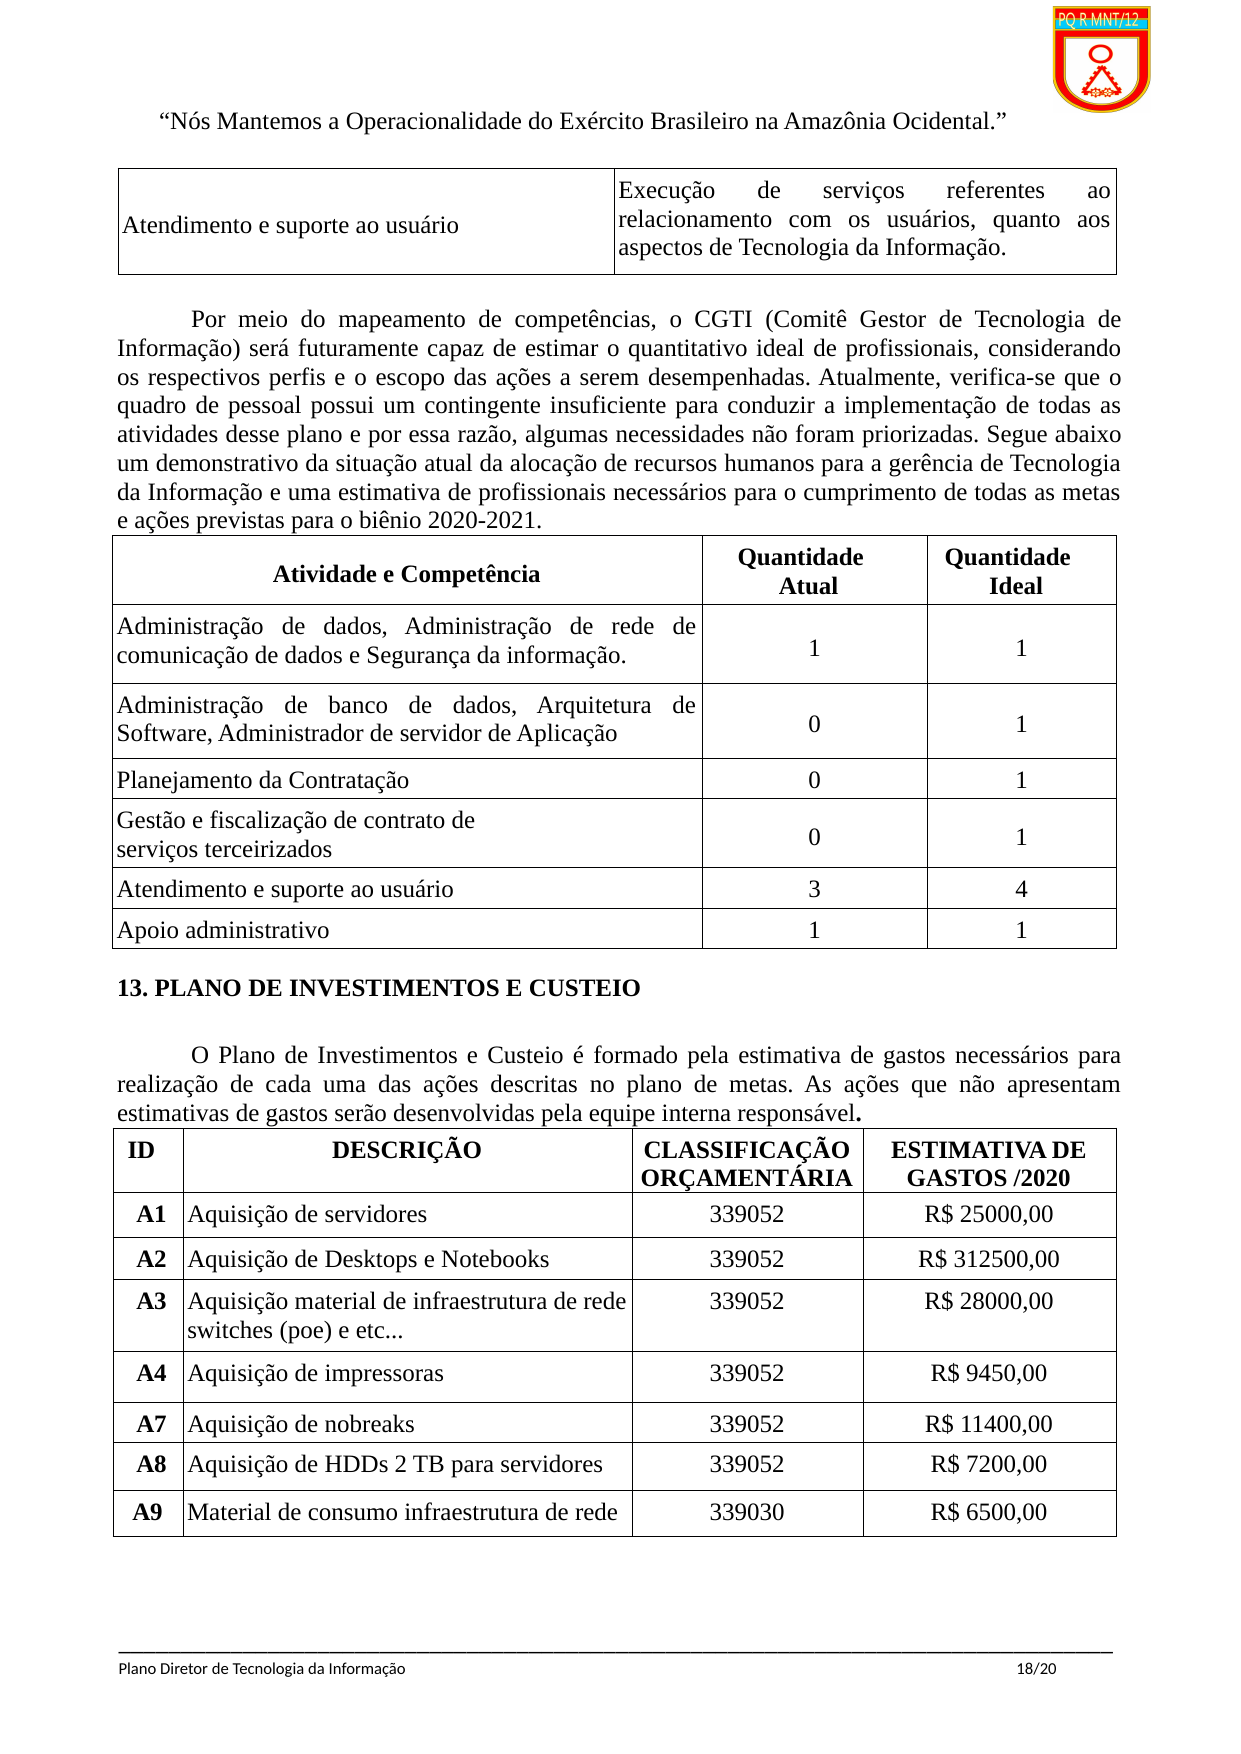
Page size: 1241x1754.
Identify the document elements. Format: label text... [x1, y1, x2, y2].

table_cell Aquisição material de infraestrutura de rede switches (poe) e etc... [184, 1280, 632, 1351]
table_cell 339030 [633, 1491, 863, 1536]
table_header DESCRIÇÃO [184, 1129, 632, 1192]
table_cell 0 [703, 759, 927, 798]
table_header Quantidade Atual [703, 536, 927, 604]
table_cell Administração de banco de dados, Arquitetura de Software, Administrador de servidor de Aplicação [113, 684, 702, 758]
table_cell 339052 [633, 1238, 863, 1279]
table_header ID [114, 1129, 183, 1192]
table_cell 1 [703, 605, 927, 682]
table_cell A4 [114, 1352, 183, 1402]
table_cell R$ 9450,00 [864, 1352, 1116, 1402]
table_cell A2 [114, 1238, 183, 1279]
table_cell R$ 6500,00 [864, 1491, 1116, 1536]
table_cell 0 [703, 684, 927, 758]
table_cell Aquisição de HDDs 2 TB para servidores [184, 1443, 632, 1490]
table_cell 1 [928, 909, 1116, 948]
text O Plano de Investimentos e Custeio é formado pela estimativa de gastos necessários para realização de cada uma das ações descritas no plano de metas. As ações que não apresentam estimativas de gastos serão desenvolvidas pela equipe interna responsável. [117, 1040, 1122, 1126]
table_cell 339052 [633, 1193, 863, 1237]
table_cell Gestão e fiscalização de contrato de serviços terceirizados [113, 799, 702, 867]
table_cell Material de consumo infraestrutura de rede [184, 1491, 632, 1536]
table_cell 339052 [633, 1280, 863, 1351]
table_cell Atendimento e suporte ao usuário [119, 169, 614, 274]
table_cell 339052 [633, 1352, 863, 1402]
table_header Quantidade Ideal [928, 536, 1116, 604]
table_cell A9 [114, 1491, 183, 1536]
table_cell R$ 312500,00 [864, 1238, 1116, 1279]
table_cell 339052 [633, 1403, 863, 1442]
table_cell Atendimento e suporte ao usuário [113, 868, 702, 908]
table_cell R$ 11400,00 [864, 1403, 1116, 1442]
table_cell Apoio administrativo [113, 909, 702, 948]
table_cell Planejamento da Contratação [113, 759, 702, 798]
table_header CLASSIFICAÇÃO ORÇAMENTÁRIA [633, 1129, 863, 1192]
table_cell 3 [703, 868, 927, 908]
table_cell 1 [928, 684, 1116, 758]
table_cell R$ 28000,00 [864, 1280, 1116, 1351]
table_cell A3 [114, 1280, 183, 1351]
table_cell 4 [928, 868, 1116, 908]
table_cell 1 [928, 759, 1116, 798]
table_cell 1 [928, 799, 1116, 867]
table_cell A1 [114, 1193, 183, 1237]
table_header ESTIMATIVA DE GASTOS /2020 [864, 1129, 1116, 1192]
table_cell Aquisição de Desktops e Notebooks [184, 1238, 632, 1279]
table_cell A8 [114, 1443, 183, 1490]
table_cell A7 [114, 1403, 183, 1442]
table_cell 1 [703, 909, 927, 948]
table_cell Aquisição de nobreaks [184, 1403, 632, 1442]
table_cell Aquisição de impressoras [184, 1352, 632, 1402]
text Por meio do mapeamento de competências, o CGTI (Comitê Gestor de Tecnologia de Informação) será futuramente capaz de estimar o quantitativo ideal de profissionais, considerando os respectivos perfis e o escopo das ações a serem desempenhadas. Atualmente, verifica-se que o quadro de pessoal possui um contingente insuficiente para conduzir a implementação de todas as atividades desse plano e por essa razão, algumas necessidades não foram priorizadas. Segue abaixo um demonstrativo da situação atual da alocação de recursos humanos para a gerência de Tecnologia da Informação e uma estimativa de profissionais necessários para o cumprimento de todas as metas e ações previstas para o biênio 2020-2021. [117, 304, 1122, 534]
table_cell R$ 7200,00 [864, 1443, 1116, 1490]
table_header Atividade e Competência [113, 536, 702, 604]
subtitle 13. PLANO DE INVESTIMENTOS E CUSTEIO [117, 973, 1123, 1002]
table_cell Aquisição de servidores [184, 1193, 632, 1237]
table_cell 339052 [633, 1443, 863, 1490]
table_cell Execução de serviços referentes ao relacionamento com os usuários, quanto aos aspectos de Tecnologia da Informação. [615, 169, 1116, 274]
table_cell 0 [703, 799, 927, 867]
table_cell R$ 25000,00 [864, 1193, 1116, 1237]
table_cell 1 [928, 605, 1116, 682]
picture [1052, 6, 1151, 113]
table_cell Administração de dados, Administração de rede de comunicação de dados e Segurança da informação. [113, 605, 702, 682]
